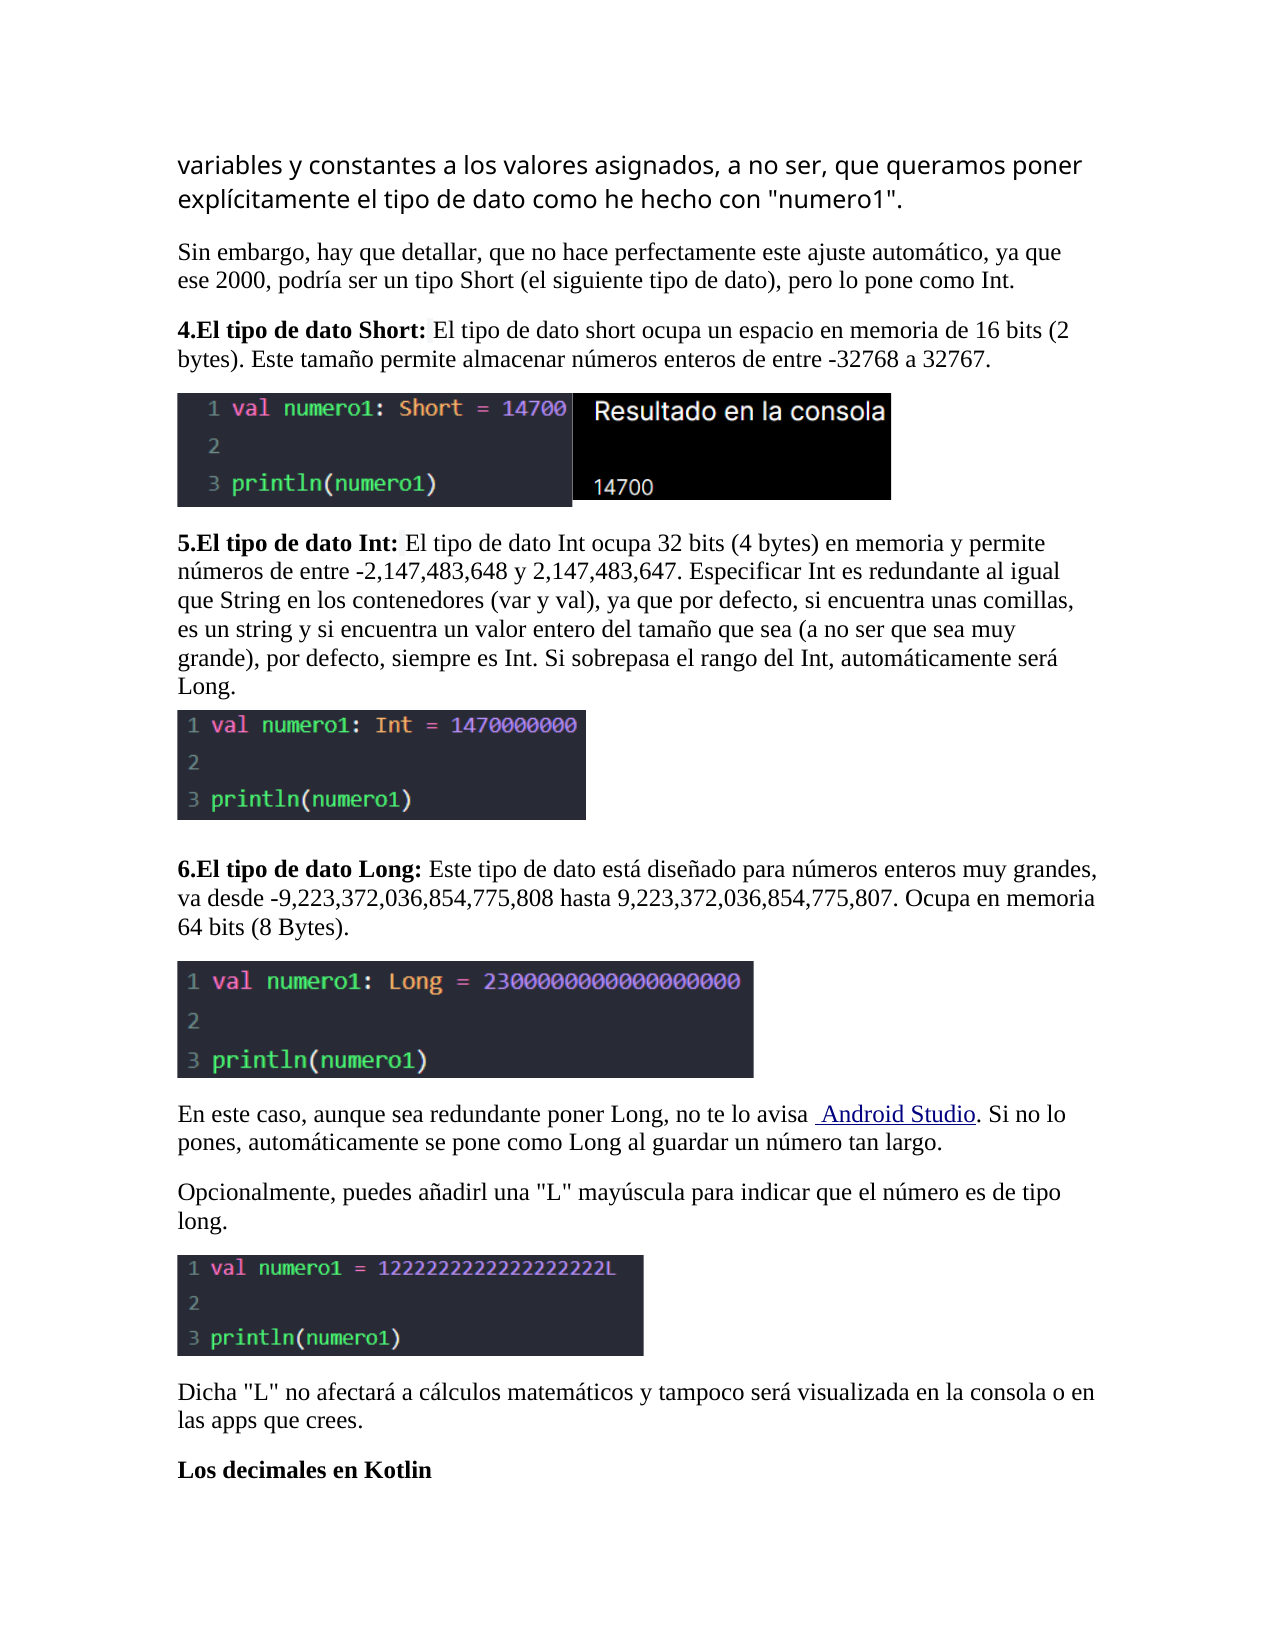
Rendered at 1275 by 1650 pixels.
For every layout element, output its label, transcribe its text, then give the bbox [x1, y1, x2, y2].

text 6.El tipo de dato Long: Este tipo de dato está diseñado para números enteros muy grandes, va desde -9,223,372,036,854,775,808 hasta 9,223,372,036,854,775,807. Ocupa en memoria 64 bits (8 Bytes). [177, 825, 1098, 940]
text Sin embargo, hay que detallar, que no hace perfectamente este ajuste automático, ya que ese 2000, podría ser un tipo Short (el siguiente tipo de dato), pero lo pone como Int. [177, 237, 1098, 294]
text variables y constantes a los valores asignados, a no ser, que queramos poner explícitamente el tipo de dato como he hecho con "numero1". [177, 148, 1098, 216]
text Dicha "L" no afectará a cálculos matemáticos y tampoco será visualizada en la consola o en las apps que crees. [177, 1377, 1098, 1434]
text Los decimales en Kotlin [177, 1455, 1098, 1484]
text Opcionalmente, puedes añadirl una "L" mayúscula para indicar que el número es de tipo long. [177, 1177, 1098, 1234]
text 5.El tipo de dato Int: El tipo de dato Int ocupa 32 bits (4 bytes) en memoria y permite números de entre -2,147,483,648 y 2,147,483,647. Especificar Int es redundante al igual que String en los contenedores (var y val), ya que por defecto, si encuentra unas comillas, es un string y si encuentra un valor entero del tamaño que sea (a no ser que sea muy grande), por defecto, siempre es Int. Si sobrepasa el rango del Int, automáticamente será Long. [177, 528, 1098, 700]
text 4.El tipo de dato Short: El tipo de dato short ocupa un espacio en memoria de 16 bits (2 bytes). Este tamaño permite almacenar números enteros de entre -32768 a 32767. [177, 315, 1098, 372]
text En este caso, aunque sea redundante poner Long, no te lo avisa Android Studio. Si no lo pones, automáticamente se pone como Long al guardar un número tan largo. [177, 1099, 1098, 1156]
